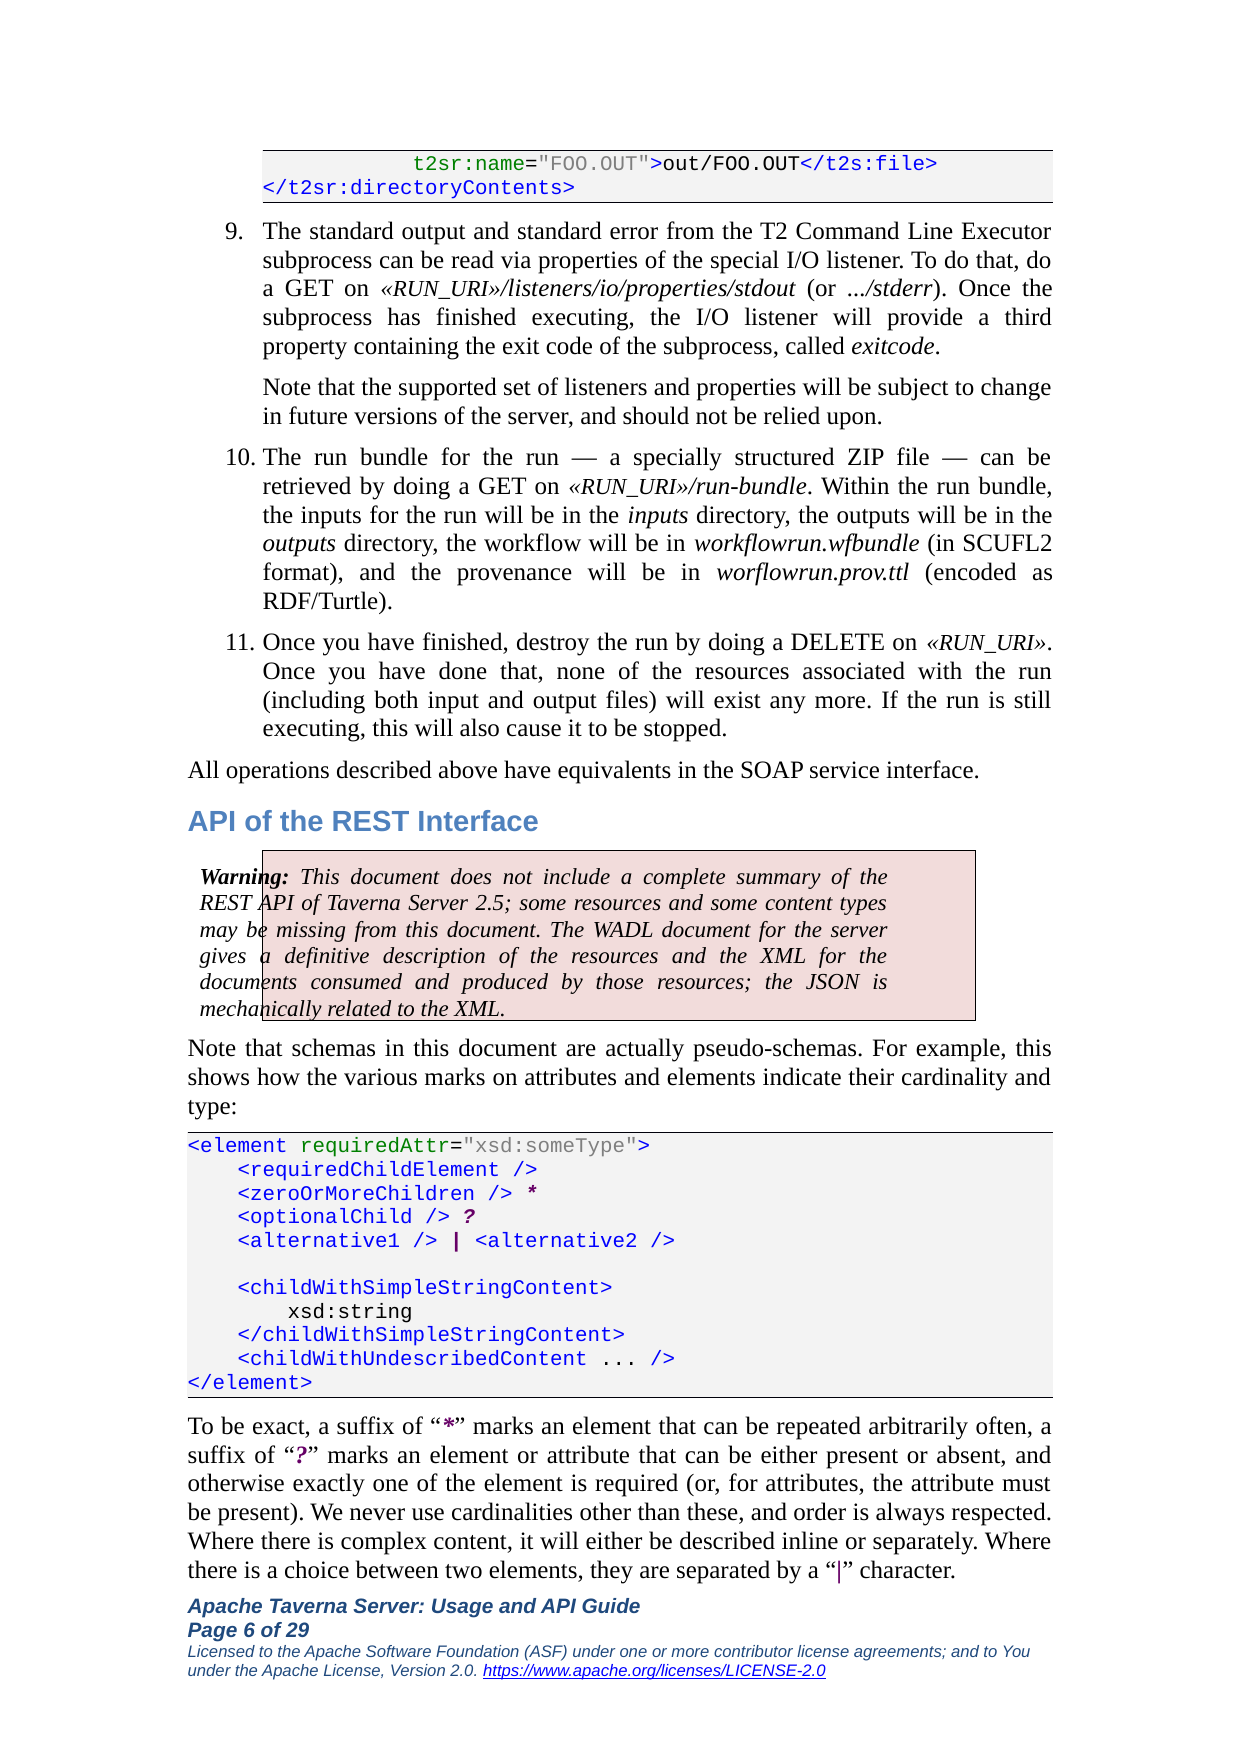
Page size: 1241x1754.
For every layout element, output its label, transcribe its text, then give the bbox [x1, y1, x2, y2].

text t2sr:name="FOO.OUT">out/FOO.OUT</t2s:file> [262, 151, 1053, 174]
text </element> [187, 1369, 1053, 1398]
subtitle API of the REST Interface [187, 804, 1053, 838]
text </t2sr:directoryContents> [262, 174, 1053, 203]
text <requiredChildElement /> [187, 1159, 1053, 1183]
text Note that the supported set of listeners and properties will be subject to change in future versions of the server, and should not be relied upon. [262, 372, 1053, 430]
text Warning: This document does not include a complete summary of the REST API of Taverna Server 2.5; some resources and some content types may be missing from this document. The WADL document for the server gives a definitive description of the resources and the XML for the documents consumed and produced by those resources; the JSON is mechanically related to the XML. [199, 863, 888, 1021]
text <optionalChild /> ? [187, 1206, 1053, 1230]
text <childWithSimpleStringContent> [187, 1277, 1053, 1301]
text </childWithSimpleStringContent> [187, 1324, 1053, 1348]
text <alternative1 /> | <alternative2 /> [187, 1230, 1053, 1253]
text <element requiredAttr="xsd:someType"> [187, 1133, 1053, 1159]
text xsd:string [187, 1301, 1053, 1324]
text To be exact, a suffix of “*” marks an element that can be repeated arbitrarily often, a suffix of “?” marks an element or attribute that can be either present or absent, and otherwise exactly one of the element is required (or, for attributes, the attribute must be present). We never use cardinalities other than these, and order is always respected. Where there is complex content, it will either be described inline or separately. Where there is a choice between two elements, they are separated by a “|” character. [187, 1411, 1053, 1583]
text <childWithUndescribedContent ... /> [187, 1348, 1053, 1369]
list The run bundle for the run — a specially structured ZIP file — can be retrieved by doing a GET on «RUN_URI»/run-bundle. Within the run bundle, the inputs for the run will be in the inputs directory, the outputs will be in the outputs directory, the workflow will be in workflowrun.wfbundle (in SCUFL2 format), and the provenance will be in worflowrun.prov.ttl (encoded as RDF/Turtle). [225, 442, 1053, 615]
list Once you have finished, destroy the run by doing a DELETE on «RUN_URI». Once you have done that, none of the resources associated with the run (including both input and output files) will exist any more. If the run is still executing, this will also cause it to be stopped. [225, 627, 1053, 742]
text All operations described above have equivalents in the SOAP service interface. [187, 755, 1053, 783]
list The standard output and standard error from the T2 Command Line Executor subprocess can be read via properties of the special I/O listener. To do that, do a GET on «RUN_URI»/listeners/io/properties/stdout (or .../stderr). Once the subprocess has finished executing, the I/O listener will provide a third property containing the exit code of the subprocess, called exitcode. [225, 216, 1053, 360]
text <zeroOrMoreChildren /> * [187, 1183, 1053, 1206]
text Note that schemas in this document are actually pseudo-schemas. For example, this shows how the various marks on attributes and elements indicate their cardinality and type: [187, 1033, 1053, 1120]
